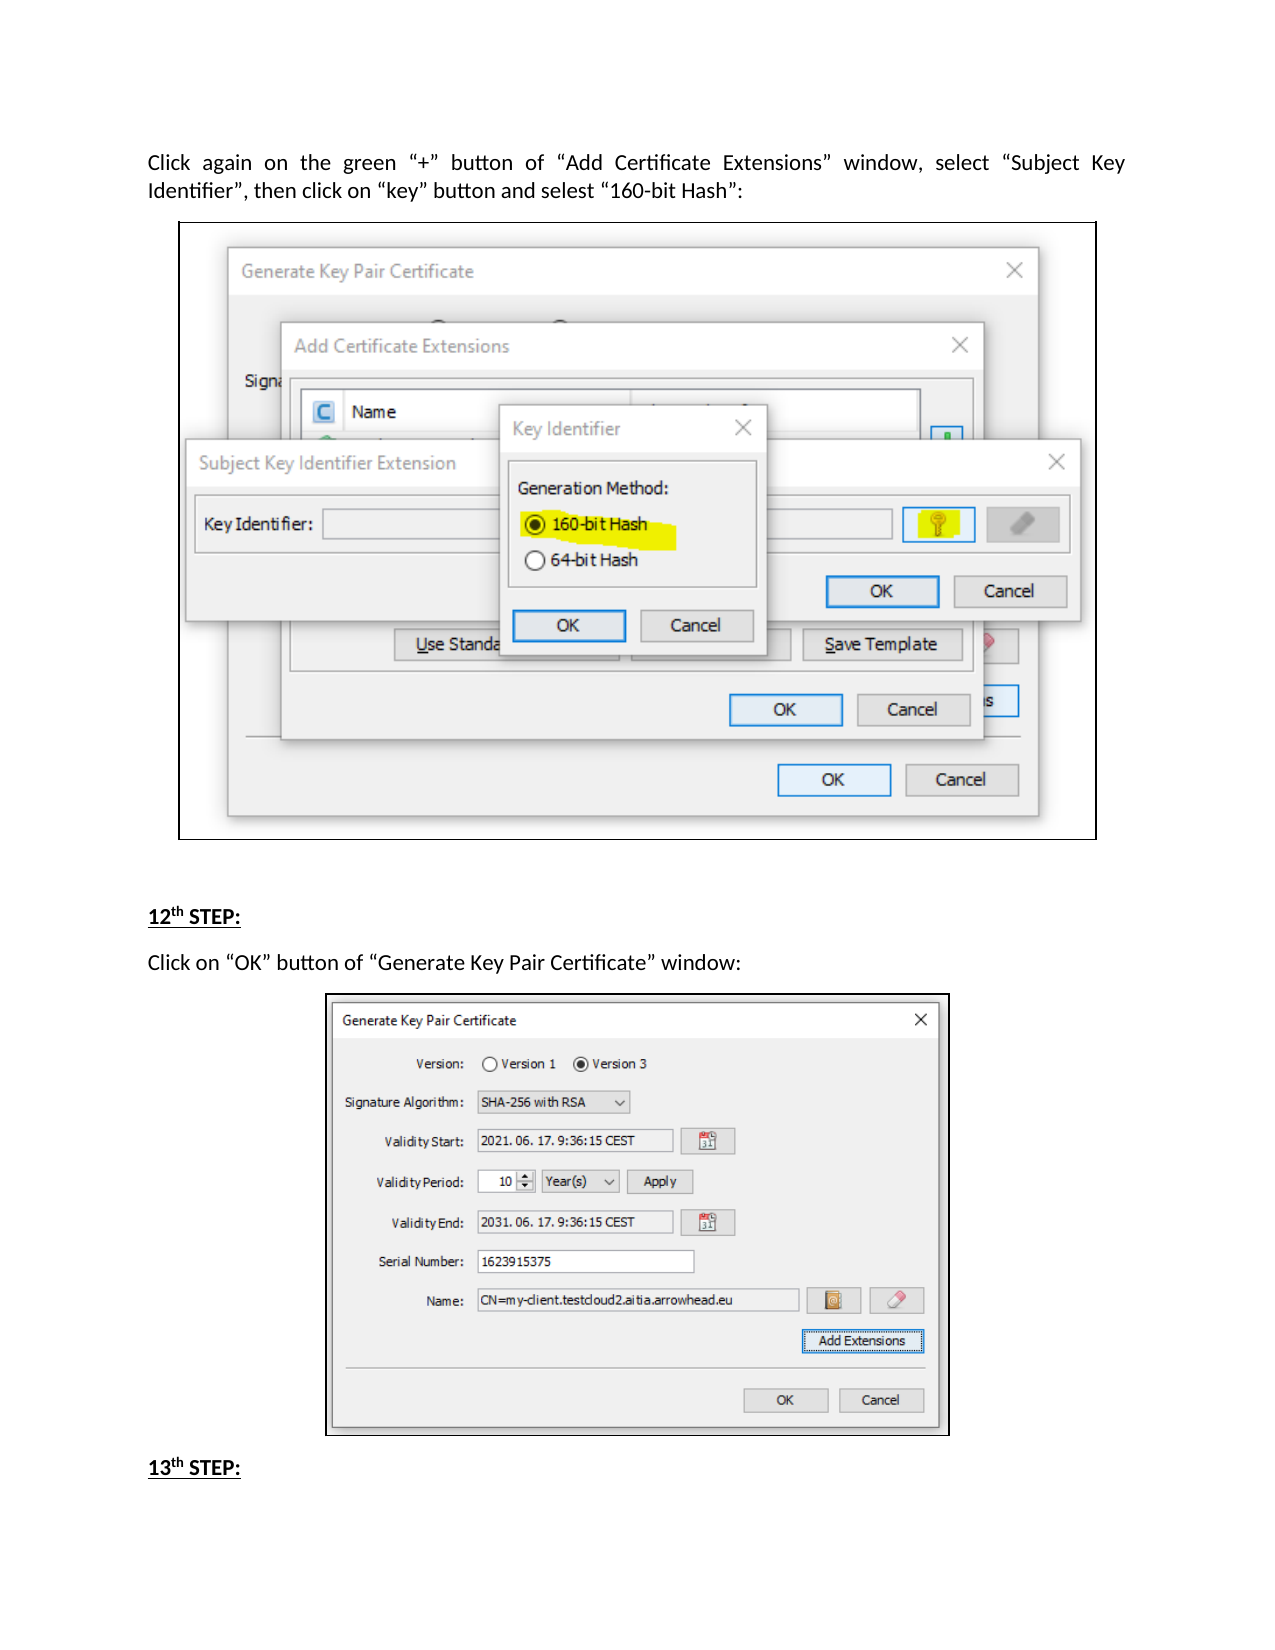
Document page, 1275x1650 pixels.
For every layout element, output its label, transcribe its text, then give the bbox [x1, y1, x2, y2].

text 12th STEP: [148, 902, 1127, 931]
text Click on “OK” button of “Generate Key Pair Certificate” window: [148, 948, 1127, 976]
text 13th STEP: [148, 1453, 1127, 1482]
text Click again on the green “+” button of “Add Certificate Extensions” window, select “Subject Key Identifier”, then click on “key” button and selest “160-bit Hash”: [148, 148, 1127, 204]
